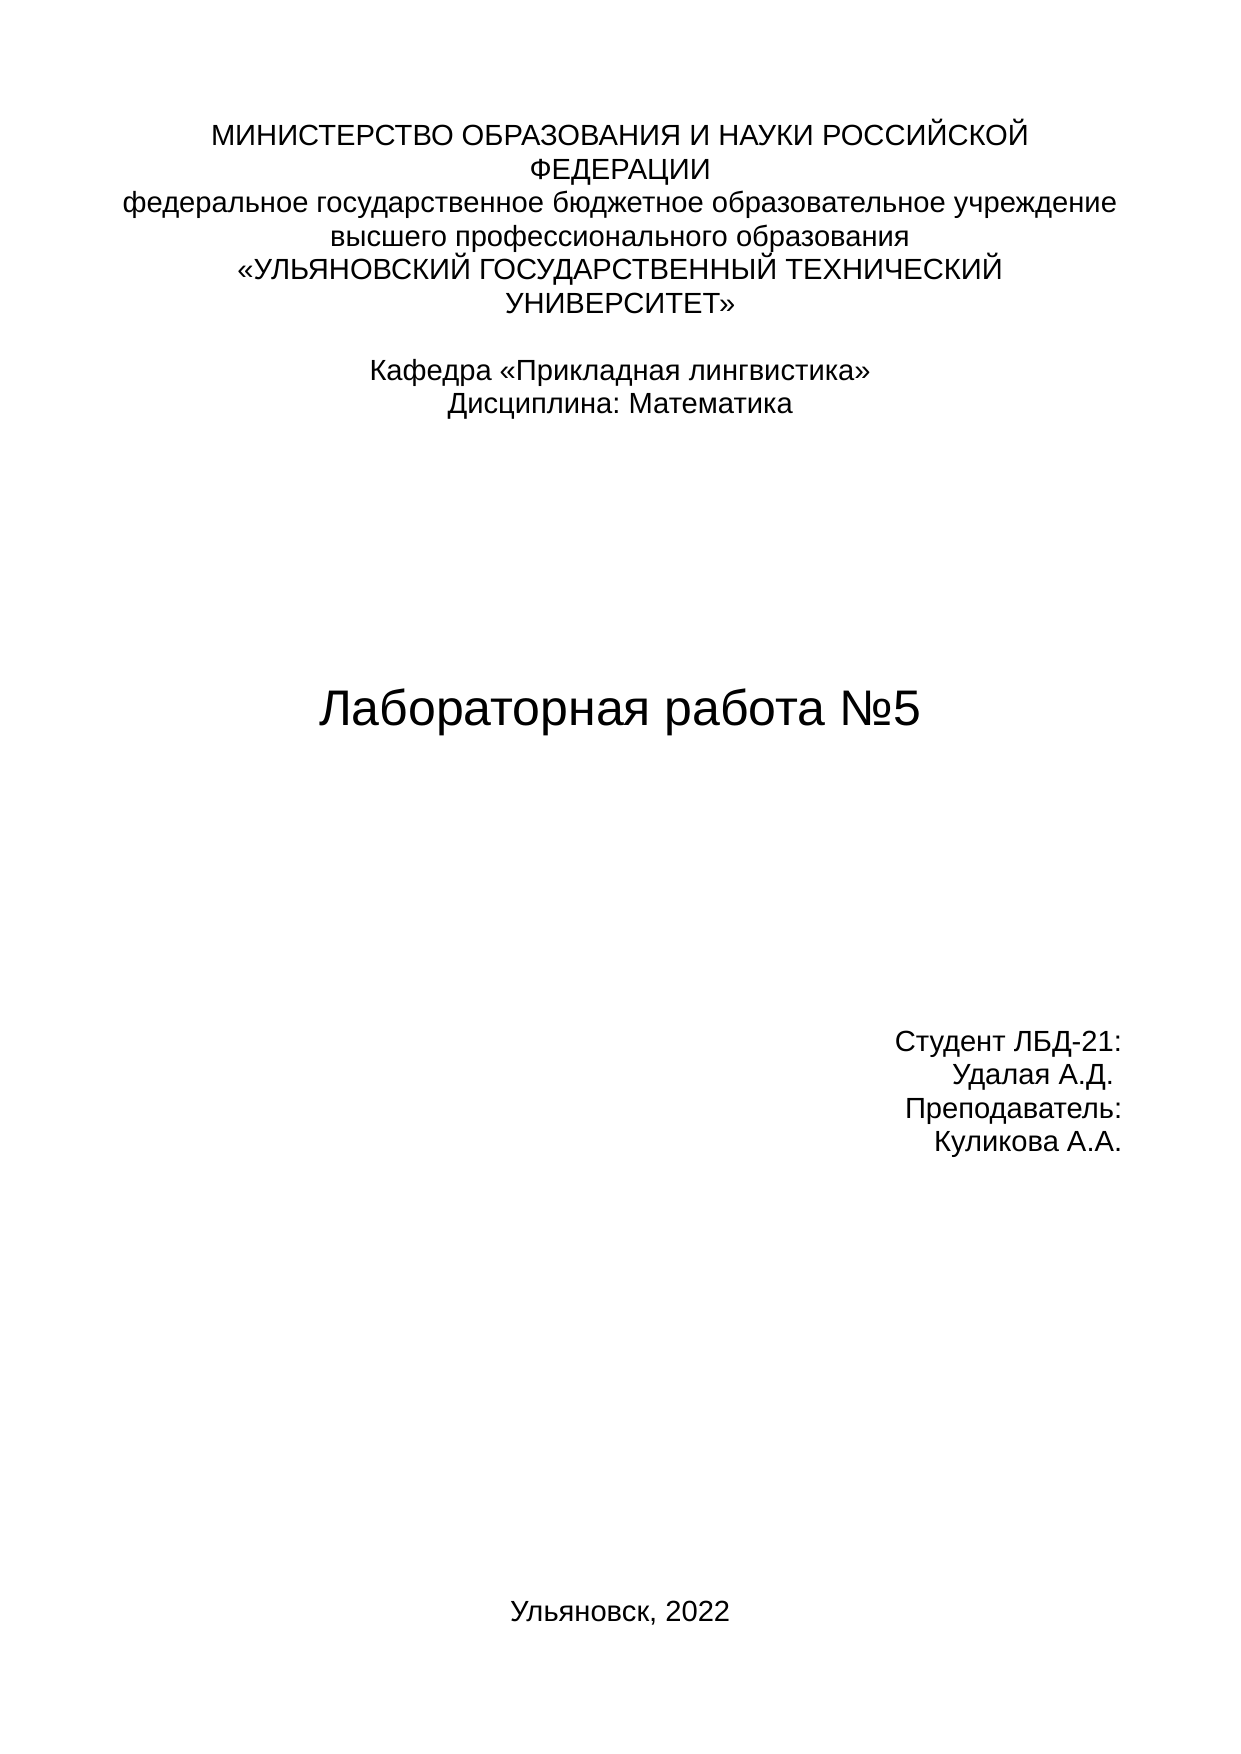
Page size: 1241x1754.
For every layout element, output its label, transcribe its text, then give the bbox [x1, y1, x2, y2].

text МИНИСТЕРСТВО ОБРАЗОВАНИЯ И НАУКИ РОССИЙСКОЙ ФЕДЕРАЦИИ [118, 118, 1122, 185]
text Лабораторная работа №5 [118, 679, 1122, 736]
text Преподаватель: [118, 1091, 1122, 1124]
text Кафедра «Прикладная лингвистика» [118, 353, 1122, 386]
text Студент ЛБД-21: [118, 1024, 1122, 1057]
text «УЛЬЯНОВСКИЙ ГОСУДАРСТВЕННЫЙ ТЕХНИЧЕСКИЙ УНИВЕРСИТЕТ» [118, 252, 1122, 319]
text федеральное государственное бюджетное образовательное учреждение высшего профессионального образования [118, 185, 1122, 252]
text Удалая А.Д. [118, 1057, 1122, 1091]
text Куликова А.А. [118, 1124, 1122, 1158]
text Ульяновск, 2022 [118, 1594, 1122, 1627]
text Дисциплина: Математика [118, 386, 1122, 420]
